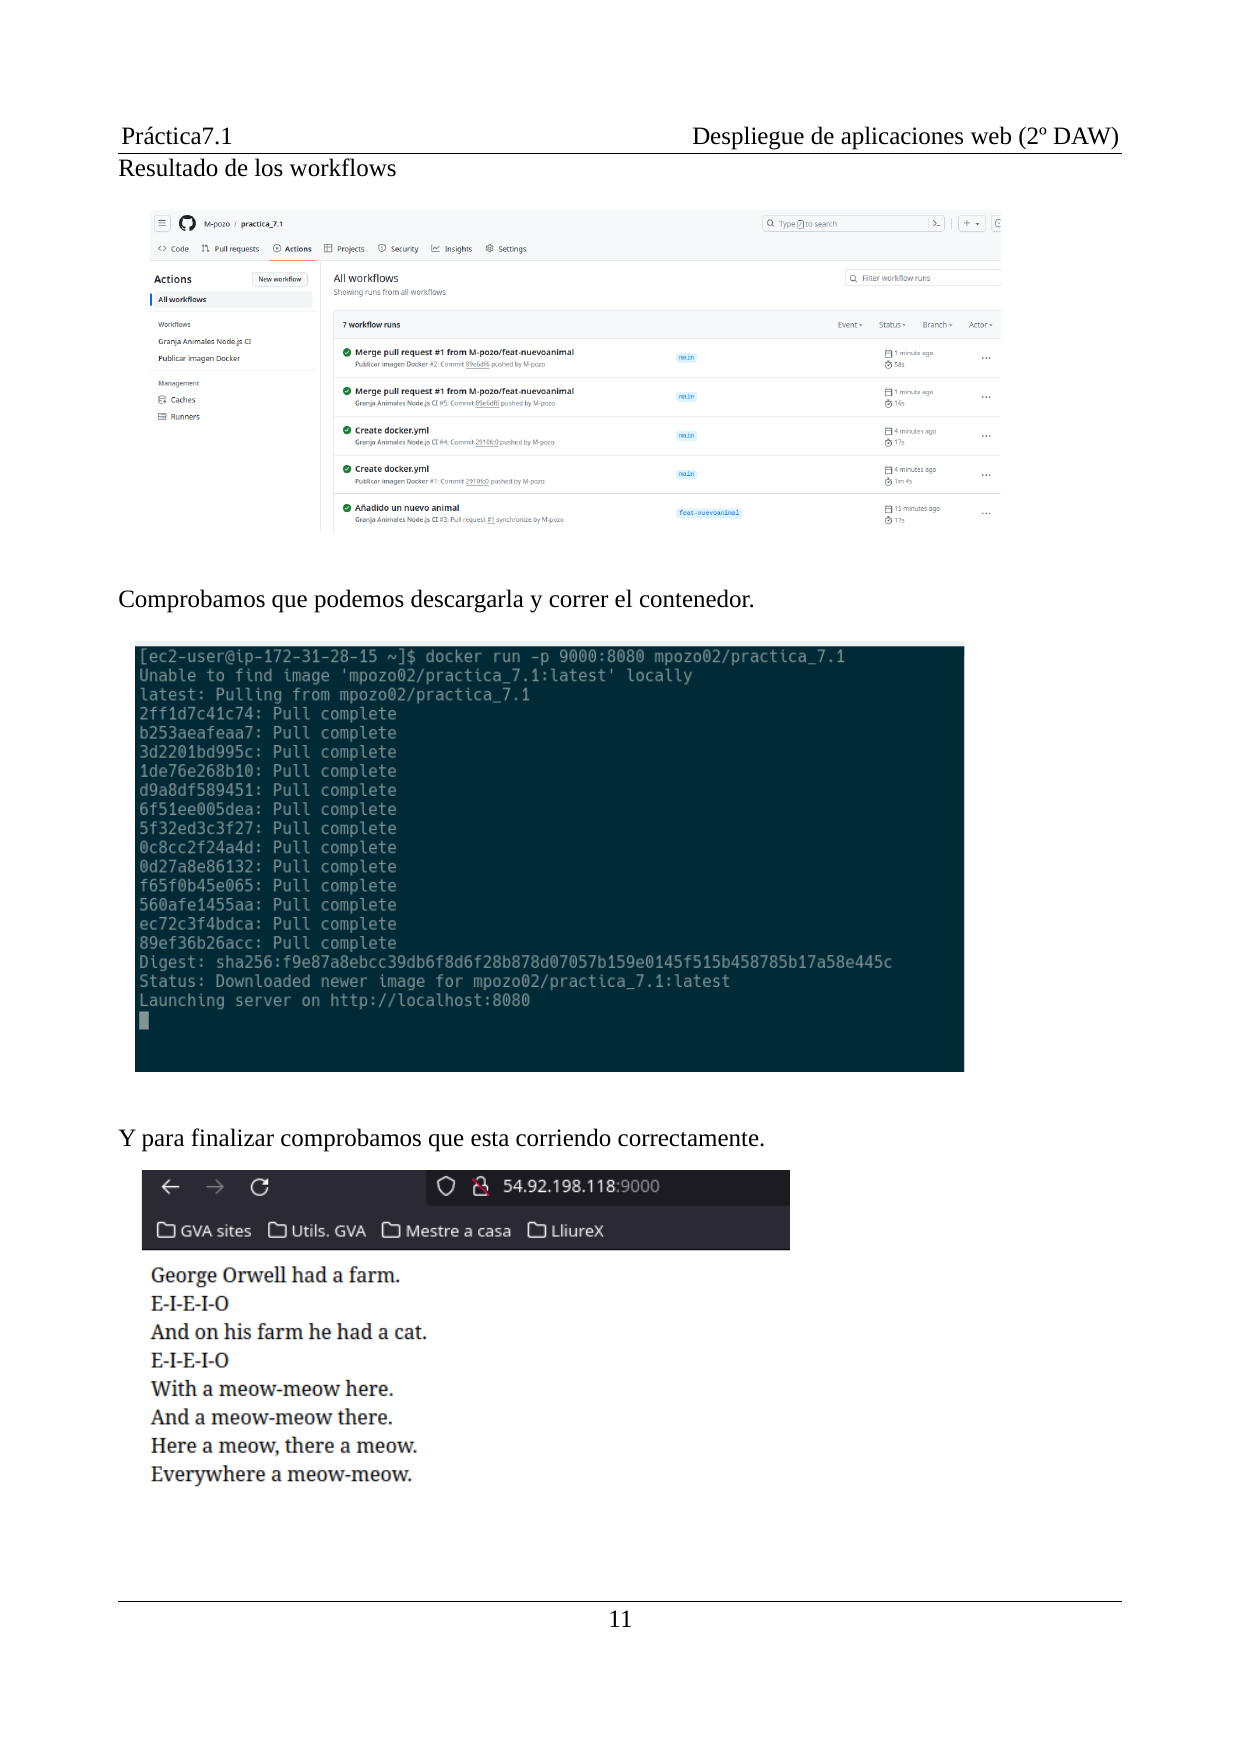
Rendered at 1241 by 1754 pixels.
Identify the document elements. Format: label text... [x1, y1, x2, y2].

picture [152, 860, 157, 872]
picture [570, 650, 577, 660]
picture [284, 711, 290, 719]
picture [246, 726, 252, 738]
picture [169, 731, 176, 738]
picture [293, 978, 300, 985]
picture [618, 978, 624, 986]
picture [408, 997, 414, 1004]
picture [179, 879, 185, 891]
picture [370, 768, 376, 776]
picture [218, 672, 224, 681]
picture [408, 978, 414, 990]
picture [151, 976, 156, 987]
picture [570, 978, 576, 986]
picture [160, 822, 166, 834]
picture [570, 669, 576, 681]
picture [161, 997, 166, 1006]
picture [332, 710, 357, 722]
picture [208, 803, 214, 815]
picture [360, 956, 365, 967]
picture [665, 956, 672, 967]
picture [135, 641, 965, 646]
picture [207, 707, 214, 719]
picture [360, 997, 365, 1009]
picture [666, 669, 672, 681]
picture [675, 956, 681, 967]
picture [533, 669, 538, 681]
picture [247, 784, 251, 795]
picture [141, 688, 147, 700]
picture [743, 653, 748, 662]
picture [160, 959, 166, 969]
picture [637, 975, 643, 983]
picture [685, 956, 690, 967]
picture [160, 803, 166, 815]
picture [427, 672, 433, 684]
picture [274, 784, 281, 795]
picture [389, 672, 395, 681]
picture [541, 653, 548, 664]
picture [284, 768, 290, 776]
picture [169, 784, 176, 795]
picture [274, 822, 281, 833]
picture [332, 863, 357, 875]
picture [322, 844, 328, 853]
picture [370, 672, 376, 681]
picture [141, 994, 148, 1006]
picture [332, 978, 357, 987]
picture [332, 749, 357, 760]
picture [351, 959, 357, 967]
picture [313, 997, 319, 1006]
picture [389, 956, 395, 967]
text Comprobamos que podemos descargarla y correr el contenedor. [118, 584, 1122, 613]
picture [274, 841, 281, 853]
picture [179, 784, 185, 795]
picture [227, 898, 233, 910]
picture [522, 994, 529, 1004]
picture [274, 860, 281, 872]
picture [198, 937, 204, 948]
picture [388, 978, 399, 986]
picture [389, 688, 395, 700]
picture [284, 975, 290, 987]
picture [228, 860, 233, 872]
picture [380, 765, 384, 776]
picture [389, 806, 395, 813]
picture [238, 650, 242, 662]
picture [141, 860, 147, 872]
picture [293, 672, 309, 681]
picture [236, 841, 242, 852]
picture [332, 787, 357, 798]
picture [141, 1170, 790, 1532]
picture [208, 997, 214, 1006]
picture [456, 688, 461, 700]
picture [732, 653, 737, 665]
picture [169, 670, 175, 681]
picture [380, 861, 385, 870]
picture [532, 975, 538, 982]
picture [370, 921, 376, 929]
picture [284, 883, 290, 891]
picture [570, 956, 577, 967]
picture [274, 917, 281, 929]
picture [151, 997, 157, 1006]
picture [370, 902, 376, 910]
picture [437, 956, 442, 967]
picture [655, 653, 663, 662]
picture [361, 978, 367, 986]
picture [399, 978, 405, 986]
picture [389, 768, 395, 776]
picture [274, 937, 281, 948]
picture [495, 653, 500, 662]
picture [332, 844, 357, 856]
picture [742, 956, 748, 967]
picture [380, 785, 385, 795]
picture [140, 1012, 148, 1029]
picture [541, 956, 548, 967]
picture [505, 653, 510, 662]
picture [208, 669, 213, 681]
picture [170, 975, 175, 987]
picture [160, 787, 166, 795]
picture [217, 803, 223, 815]
picture [370, 710, 376, 719]
picture [532, 956, 538, 967]
picture [179, 707, 185, 719]
picture [456, 650, 460, 662]
picture [236, 784, 243, 795]
picture [161, 917, 166, 929]
picture [332, 902, 357, 913]
picture [341, 650, 348, 662]
picture [255, 956, 262, 965]
picture [303, 997, 309, 1004]
picture [438, 672, 443, 681]
picture [236, 882, 243, 889]
picture [380, 842, 385, 851]
picture [618, 650, 624, 660]
picture [179, 825, 185, 832]
picture [189, 784, 194, 795]
picture [332, 959, 338, 967]
picture [179, 978, 185, 987]
picture [217, 841, 223, 852]
picture [723, 956, 739, 967]
picture [246, 902, 252, 910]
picture [274, 726, 281, 738]
picture [341, 956, 348, 967]
picture [465, 958, 472, 967]
picture [381, 975, 385, 987]
picture [285, 956, 289, 967]
picture [381, 899, 385, 910]
picture [227, 784, 233, 795]
picture [446, 994, 452, 1006]
picture [847, 956, 873, 967]
picture [524, 688, 529, 700]
picture [227, 844, 233, 853]
picture [322, 978, 328, 986]
picture [838, 650, 843, 662]
picture [246, 765, 252, 776]
picture [150, 921, 157, 929]
picture [160, 978, 166, 986]
picture [809, 956, 815, 967]
picture [141, 726, 147, 738]
picture [314, 650, 319, 662]
picture [332, 940, 357, 951]
picture [208, 865, 214, 872]
picture [657, 956, 662, 967]
picture [285, 669, 290, 681]
picture [189, 956, 194, 967]
picture [179, 937, 185, 948]
picture [427, 997, 433, 1006]
picture [141, 898, 147, 910]
picture [590, 975, 595, 985]
picture [208, 653, 214, 660]
picture [561, 956, 567, 967]
picture [304, 691, 309, 700]
picture [274, 765, 281, 776]
picture [208, 746, 214, 757]
picture [266, 650, 271, 662]
picture [189, 879, 204, 891]
picture [551, 978, 557, 990]
picture [685, 676, 690, 684]
picture [160, 768, 166, 776]
picture [275, 978, 281, 986]
picture [246, 921, 252, 929]
picture [313, 691, 329, 700]
picture [562, 978, 567, 986]
picture [169, 997, 175, 1005]
picture [332, 825, 357, 837]
picture [389, 710, 395, 719]
picture [332, 768, 357, 779]
picture [400, 649, 404, 665]
picture [828, 956, 834, 967]
picture [150, 672, 155, 680]
picture [179, 767, 185, 776]
picture [274, 879, 281, 891]
picture [799, 653, 805, 662]
picture [380, 804, 385, 815]
picture [800, 956, 805, 967]
picture [227, 940, 233, 948]
picture [189, 917, 195, 929]
picture [475, 994, 481, 1006]
picture [218, 997, 223, 1009]
picture [208, 767, 214, 776]
picture [380, 937, 384, 948]
picture [494, 956, 500, 967]
picture [227, 803, 233, 815]
picture [285, 825, 290, 834]
picture [456, 956, 462, 967]
picture [380, 746, 385, 757]
picture [370, 787, 376, 795]
picture [446, 978, 452, 986]
picture [217, 975, 222, 987]
picture [437, 653, 443, 660]
picture [217, 918, 223, 929]
picture [236, 902, 243, 910]
picture [685, 978, 691, 987]
picture [151, 707, 156, 718]
picture [494, 994, 500, 1006]
picture [169, 959, 176, 967]
picture [294, 879, 299, 891]
picture [274, 746, 281, 757]
picture [227, 956, 233, 967]
picture [580, 674, 586, 681]
picture [389, 940, 395, 948]
picture [141, 669, 147, 681]
picture [227, 730, 233, 738]
picture [217, 765, 223, 776]
picture [389, 902, 395, 910]
picture [522, 975, 529, 986]
picture [141, 921, 147, 929]
picture [638, 672, 643, 681]
picture [599, 669, 605, 681]
picture [370, 749, 376, 757]
picture [723, 975, 728, 986]
picture [398, 671, 405, 679]
picture [247, 669, 252, 681]
picture [389, 749, 395, 757]
picture [304, 726, 309, 738]
picture [370, 882, 376, 891]
picture [340, 691, 357, 703]
picture [160, 940, 166, 948]
picture [350, 672, 365, 684]
picture [207, 918, 214, 929]
picture [236, 959, 243, 967]
picture [705, 956, 709, 967]
picture [704, 978, 710, 987]
picture [666, 653, 672, 664]
picture [513, 653, 519, 662]
picture [790, 956, 796, 967]
picture [236, 730, 243, 738]
picture [370, 825, 376, 832]
picture [637, 650, 643, 660]
picture [294, 688, 299, 700]
picture [265, 978, 271, 987]
picture [313, 672, 319, 684]
picture [284, 730, 290, 738]
picture [274, 898, 279, 910]
picture [389, 882, 395, 891]
picture [141, 975, 147, 987]
picture [284, 806, 290, 815]
picture [284, 863, 290, 872]
picture [476, 653, 481, 662]
picture [198, 822, 204, 834]
picture [761, 956, 767, 967]
picture [188, 902, 195, 910]
picture [141, 937, 147, 948]
picture [380, 880, 385, 889]
picture [246, 879, 252, 891]
picture [303, 975, 309, 987]
picture [608, 650, 615, 656]
picture [150, 693, 157, 700]
picture [227, 765, 233, 776]
picture [304, 917, 309, 929]
picture [637, 959, 643, 967]
picture [818, 959, 825, 967]
picture [179, 865, 185, 872]
picture [169, 693, 176, 700]
picture [217, 784, 224, 795]
picture [704, 650, 710, 660]
picture [694, 956, 700, 967]
picture [150, 901, 157, 910]
picture [227, 746, 233, 757]
picture [237, 765, 242, 776]
picture [150, 765, 157, 776]
picture [389, 730, 395, 738]
picture [150, 882, 157, 891]
picture [236, 746, 243, 757]
picture [256, 997, 262, 1005]
picture [381, 918, 385, 929]
picture [227, 978, 236, 987]
picture [160, 879, 166, 891]
picture [551, 956, 557, 967]
text Resultado de los workflows [118, 154, 1122, 182]
picture [761, 653, 767, 662]
picture [305, 937, 309, 948]
picture [284, 787, 290, 795]
picture [370, 940, 376, 948]
picture [303, 959, 309, 967]
picture [446, 672, 452, 681]
picture [217, 746, 223, 757]
picture [227, 918, 233, 929]
picture [198, 803, 204, 815]
picture [513, 994, 519, 1006]
picture [370, 730, 376, 738]
picture [199, 898, 204, 910]
picture [217, 730, 224, 738]
picture [561, 672, 567, 681]
picture [294, 707, 299, 719]
picture [142, 649, 146, 665]
picture [169, 902, 176, 910]
picture [265, 958, 271, 967]
picture [200, 994, 204, 1006]
picture [294, 726, 299, 738]
picture [199, 841, 204, 853]
picture [265, 669, 271, 681]
picture [151, 822, 156, 833]
picture [562, 652, 567, 662]
picture [332, 730, 357, 741]
picture [494, 978, 500, 987]
picture [618, 956, 624, 967]
picture [361, 650, 366, 662]
picture [465, 669, 471, 681]
picture [188, 768, 195, 776]
picture [589, 650, 596, 660]
picture [389, 787, 395, 795]
picture [190, 653, 195, 662]
picture [751, 956, 758, 967]
picture [160, 672, 166, 681]
picture [217, 898, 223, 910]
picture [675, 653, 681, 662]
picture [284, 749, 290, 757]
picture [179, 746, 185, 757]
picture [295, 917, 299, 929]
picture [188, 672, 195, 681]
picture [208, 784, 214, 795]
picture [294, 860, 300, 872]
picture [171, 803, 175, 815]
picture [370, 844, 376, 853]
picture [188, 939, 195, 948]
picture [246, 997, 252, 1004]
picture [245, 707, 252, 719]
picture [657, 975, 662, 987]
picture [627, 650, 634, 656]
picture [381, 727, 385, 738]
picture [179, 844, 185, 853]
picture [198, 784, 204, 795]
picture [284, 921, 290, 929]
picture [141, 784, 147, 795]
picture [408, 956, 414, 967]
picture [417, 978, 424, 985]
text Y para finalizar comprobamos que esta corriendo correctamente. [118, 1123, 1122, 1152]
picture [285, 844, 290, 853]
picture [189, 689, 194, 700]
picture [227, 879, 233, 891]
picture [380, 823, 385, 832]
picture [503, 956, 510, 967]
picture [417, 691, 424, 702]
picture [294, 841, 300, 853]
picture [151, 803, 156, 814]
picture [274, 803, 281, 814]
picture [142, 765, 147, 776]
picture [304, 898, 309, 910]
picture [695, 653, 701, 662]
picture [313, 956, 319, 967]
picture [600, 975, 605, 987]
picture [217, 860, 223, 870]
picture [370, 806, 376, 813]
picture [332, 806, 357, 818]
picture [276, 691, 281, 703]
picture [771, 651, 776, 662]
picture [236, 808, 243, 814]
picture [217, 939, 224, 948]
picture [274, 707, 281, 719]
picture [246, 806, 252, 815]
picture [332, 882, 357, 894]
picture [160, 900, 166, 910]
picture [150, 746, 157, 757]
picture [188, 822, 195, 834]
picture [752, 653, 758, 662]
picture [781, 650, 786, 662]
picture [456, 997, 462, 1004]
picture [207, 898, 214, 910]
picture [408, 650, 414, 665]
picture [150, 937, 157, 948]
picture [476, 669, 481, 681]
picture [427, 958, 433, 967]
picture [190, 746, 195, 757]
picture [152, 956, 156, 967]
picture [467, 689, 471, 700]
picture [150, 210, 1001, 532]
picture [188, 730, 195, 738]
picture [446, 956, 452, 967]
picture [198, 730, 204, 738]
picture [227, 691, 233, 700]
picture [484, 693, 491, 700]
picture [179, 730, 185, 738]
picture [370, 865, 376, 872]
picture [218, 653, 223, 662]
picture [179, 806, 185, 815]
picture [389, 825, 395, 832]
picture [676, 975, 681, 987]
picture [217, 688, 224, 700]
picture [227, 822, 232, 834]
picture [427, 650, 433, 662]
picture [417, 956, 424, 967]
picture [580, 956, 586, 967]
picture [656, 672, 662, 681]
picture [695, 975, 699, 985]
picture [243, 978, 252, 986]
picture [398, 956, 404, 963]
picture [246, 688, 252, 700]
picture [474, 978, 489, 990]
picture [351, 994, 357, 1006]
picture [513, 978, 519, 987]
picture [294, 958, 300, 967]
picture [141, 879, 147, 891]
picture [188, 865, 195, 872]
picture [285, 997, 290, 1006]
picture [713, 956, 720, 967]
picture [265, 691, 270, 700]
picture [284, 902, 290, 910]
picture [141, 956, 146, 967]
picture [208, 879, 214, 891]
picture [188, 806, 195, 813]
picture [609, 956, 614, 967]
picture [161, 707, 166, 719]
picture [198, 746, 204, 757]
picture [628, 669, 633, 681]
picture [513, 956, 519, 967]
picture [255, 672, 260, 681]
picture [780, 956, 786, 967]
picture [476, 956, 480, 967]
picture [646, 956, 653, 967]
picture [389, 844, 395, 851]
picture [503, 996, 510, 1003]
picture [218, 707, 223, 719]
picture [170, 879, 175, 891]
picture [284, 940, 290, 948]
picture [599, 956, 605, 967]
picture [237, 669, 242, 681]
picture [332, 994, 338, 1006]
picture [305, 746, 309, 757]
picture [141, 805, 147, 815]
picture [160, 653, 166, 662]
picture [437, 693, 443, 700]
picture [437, 975, 442, 986]
picture [294, 898, 299, 910]
picture [217, 822, 223, 834]
picture [171, 708, 176, 719]
picture [141, 841, 147, 851]
picture [389, 865, 395, 872]
picture [160, 726, 166, 738]
picture [198, 865, 204, 872]
picture [217, 883, 224, 891]
picture [246, 653, 252, 665]
picture [580, 650, 586, 660]
picture [226, 651, 234, 664]
picture [246, 841, 252, 853]
picture [770, 956, 777, 967]
picture [389, 921, 395, 929]
picture [160, 688, 166, 700]
picture [141, 746, 147, 757]
picture [428, 691, 433, 700]
picture [332, 921, 357, 932]
picture [303, 650, 309, 662]
picture [342, 994, 347, 1006]
picture [457, 978, 462, 986]
picture [494, 672, 500, 681]
picture [189, 994, 195, 1006]
